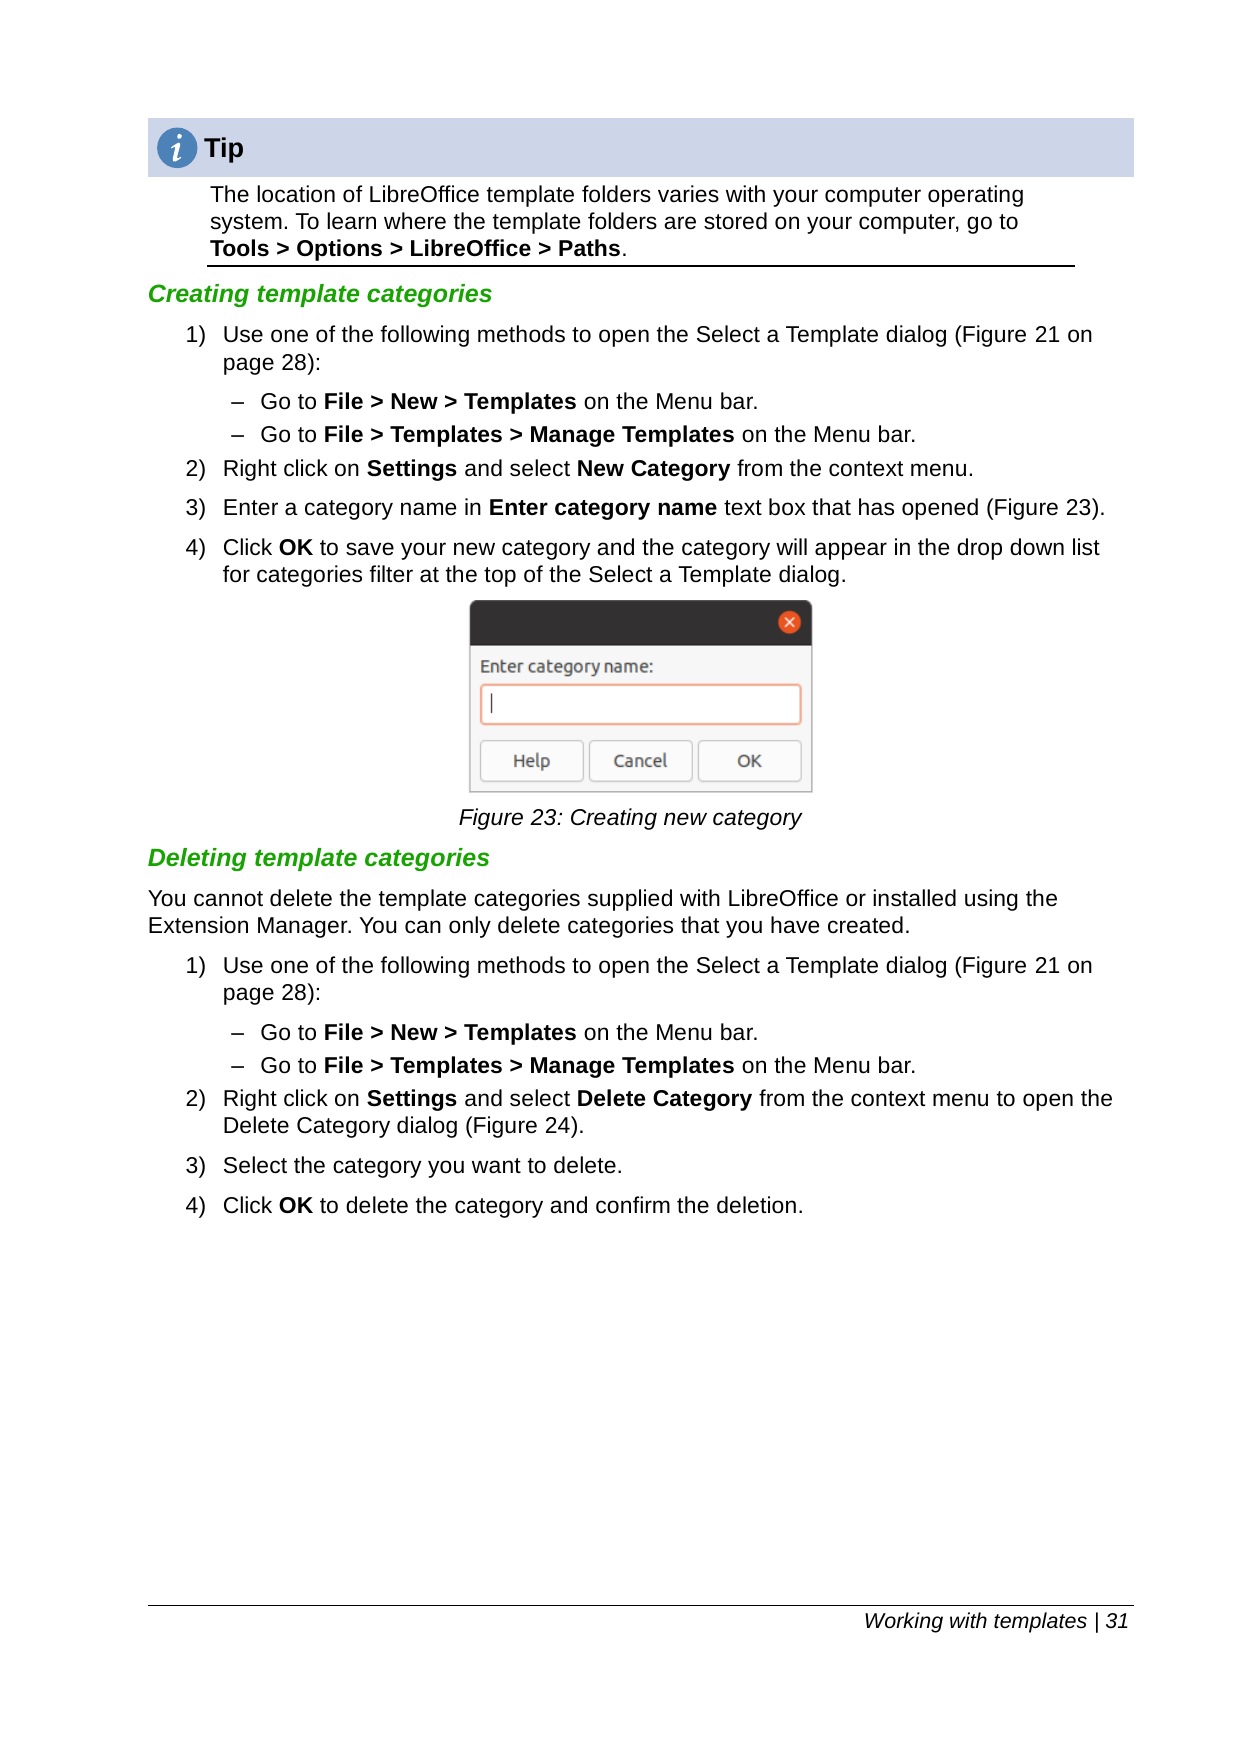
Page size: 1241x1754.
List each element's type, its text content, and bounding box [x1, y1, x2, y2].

subtitle Creating template categories [148, 279, 1134, 308]
text The location of LibreOffice template folders varies with your computer operating system. To learn where the template folders are stored on your computer, go to Tools > Options > LibreOffice > Paths. [207, 177, 1075, 265]
list Go to File > New > Templates on the Menu bar. [231, 387, 1134, 414]
list Right click on Settings and select New Category from the context menu. [206, 454, 1134, 481]
subtitle Deleting template categories [148, 843, 1134, 872]
text You cannot delete the template categories supplied with LibreOffice or installed using the Extension Manager. You can only delete categories that you have created. [148, 885, 1134, 939]
picture [458, 600, 824, 804]
list Go to File > New > Templates on the Menu bar. [231, 1018, 1134, 1045]
list Right click on Settings and select Delete Category from the context menu to open the Delete Category dialog (Figure 24). [206, 1085, 1134, 1139]
list Use one of the following methods to open the Select a Template dialog (Figure 21 on page 27): [206, 321, 1134, 375]
list Enter a category name in Enter category name text box that has opened (Figure 23). [206, 494, 1134, 521]
text Figure 23: Creating new category [458, 804, 823, 831]
subtitle Tip [148, 118, 1134, 177]
list Click OK to delete the category and confirm the deletion. [206, 1191, 1134, 1218]
list Go to File > Templates > Manage Templates on the Menu bar. [231, 421, 1134, 448]
list Go to File > Templates > Manage Templates on the Menu bar. [231, 1051, 1134, 1078]
list Use one of the following methods to open the Select a Template dialog (Figure 21 on page 27): [206, 951, 1134, 1006]
list Select the category you want to delete. [206, 1151, 1134, 1178]
list Click OK to save your new category and the category will appear in the drop down list for categories filter at the top of the Select a Template dialog. [206, 533, 1134, 587]
